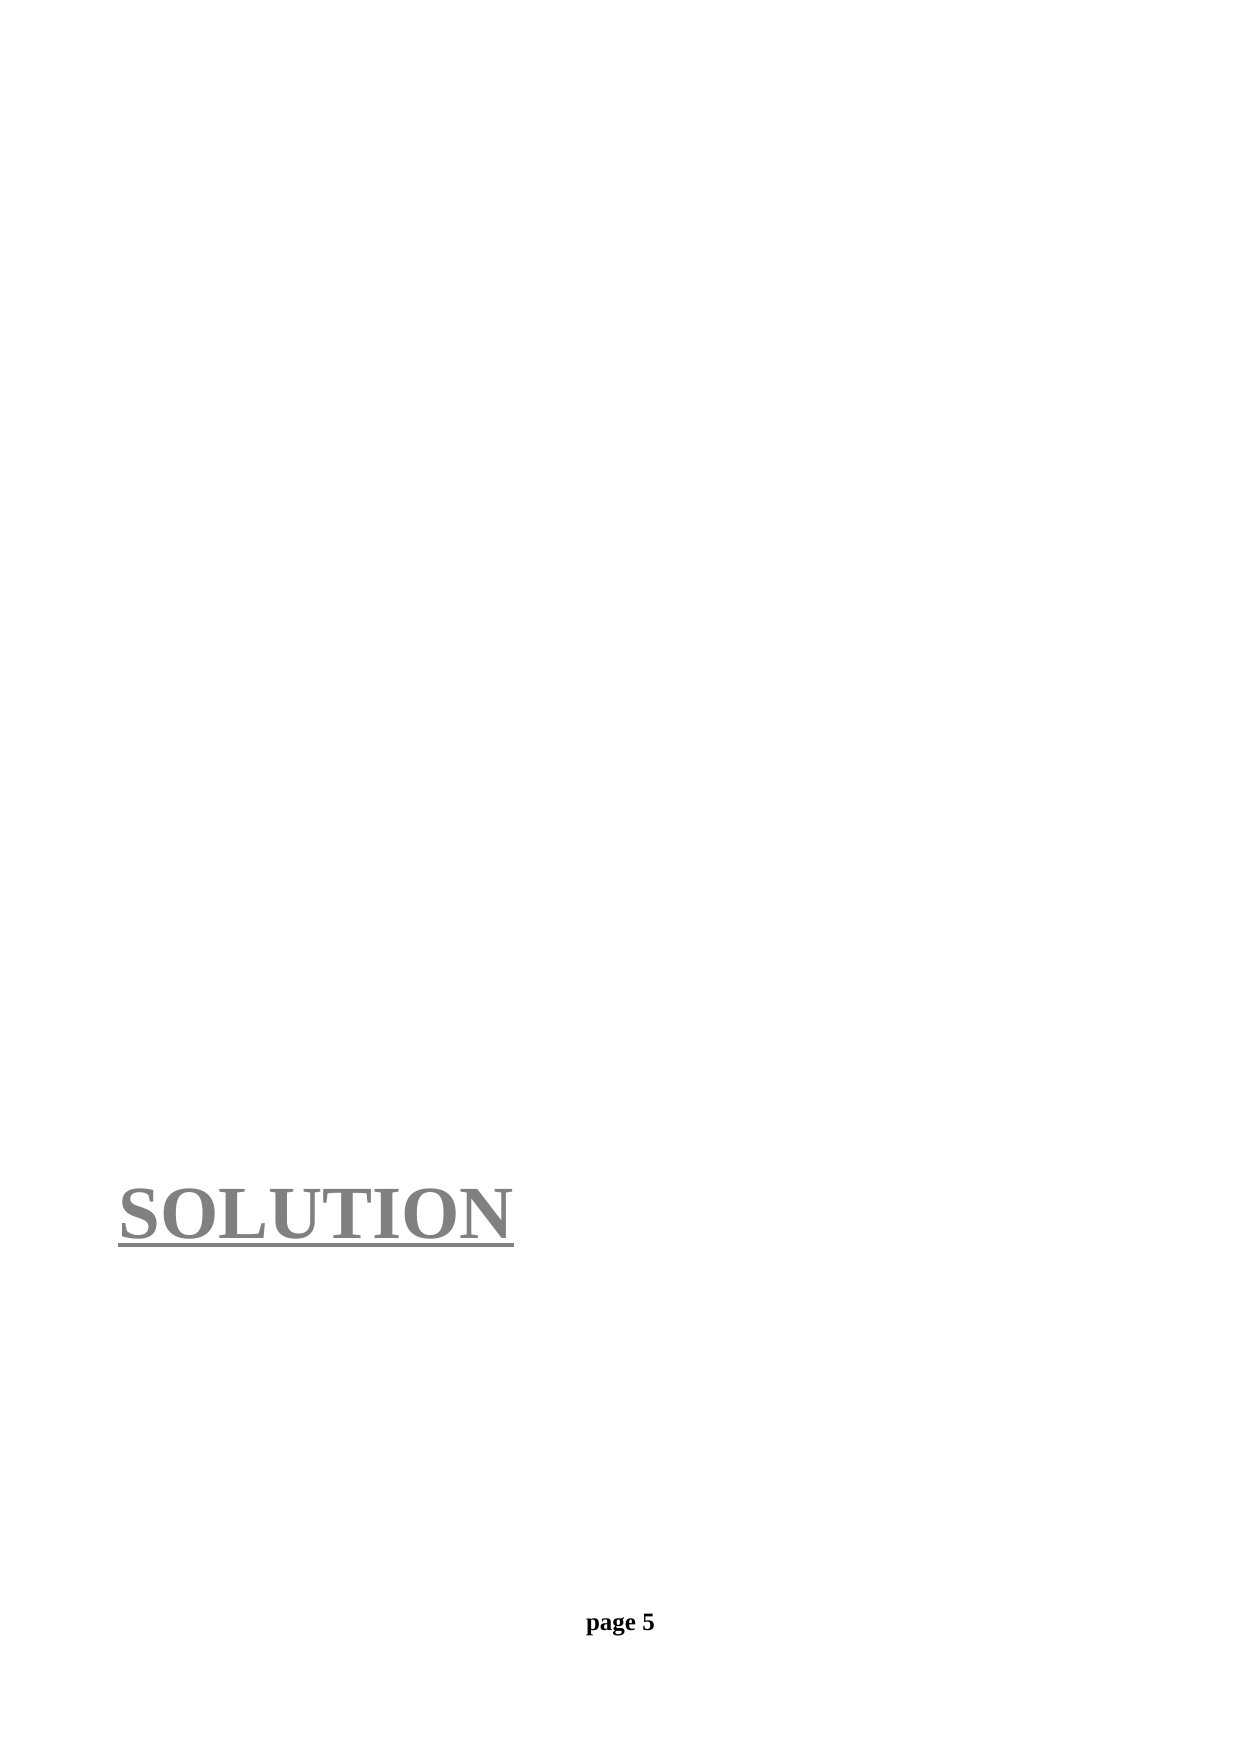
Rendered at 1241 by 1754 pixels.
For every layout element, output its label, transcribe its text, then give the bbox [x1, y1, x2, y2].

subtitle Solution [118, 1168, 1122, 1254]
